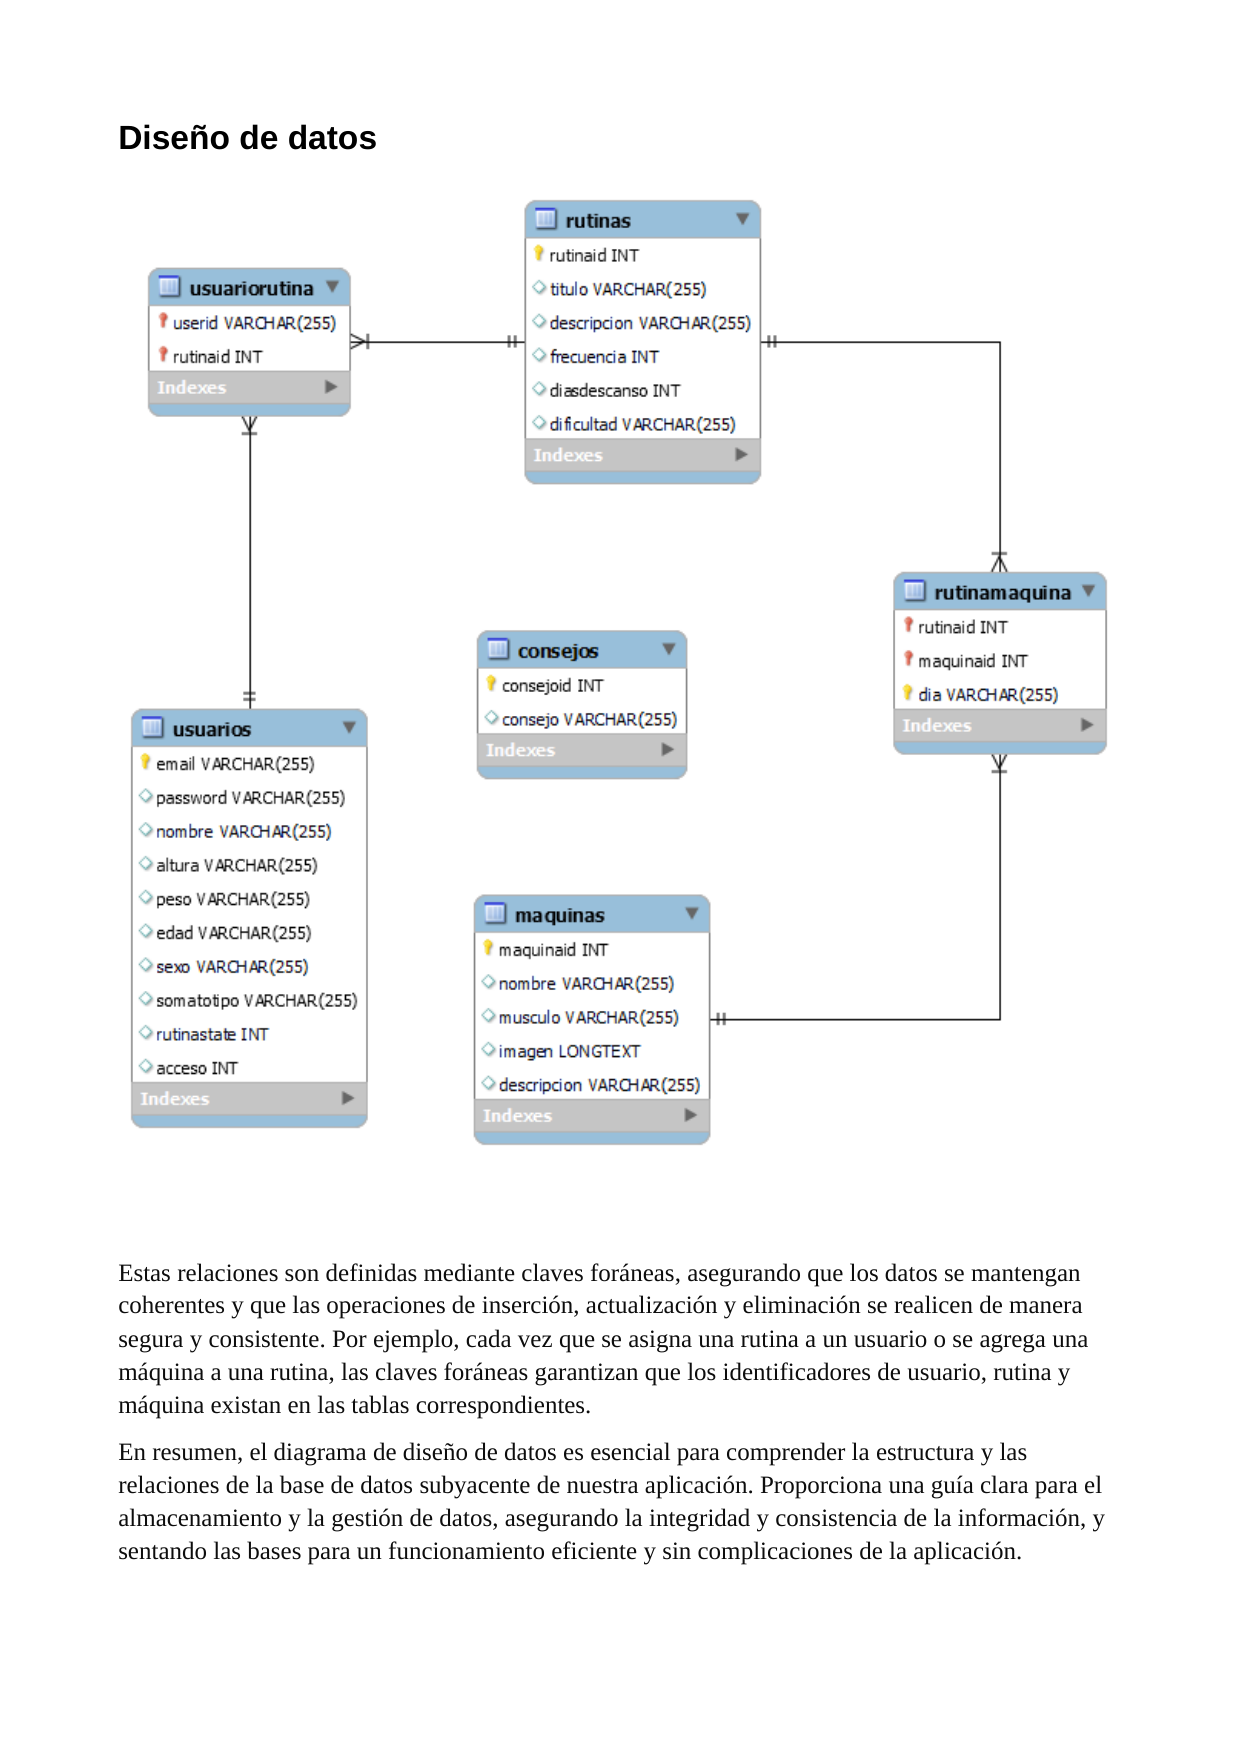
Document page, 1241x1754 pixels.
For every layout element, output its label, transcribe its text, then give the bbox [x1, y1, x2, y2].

picture [116, 185, 1121, 1159]
text En resumen, el diagrama de diseño de datos es esencial para comprender la estructura y las relaciones de la base de datos subyacente de nuestra aplicación. Proporciona una guía clara para el almacenamiento y la gestión de datos, asegurando la integridad y consistencia de la información, y sentando las bases para un funcionamiento eficiente y sin complicaciones de la aplicación. [118, 1437, 1122, 1565]
subtitle Diseño de datos [118, 118, 1122, 157]
text Estas relaciones son definidas mediante claves foráneas, asegurando que los datos se mantengan coherentes y que las operaciones de inserción, actualización y eliminación se realicen de manera segura y consistente. Por ejemplo, cada vez que se asigna una rutina a un usuario o se agrega una máquina a una rutina, las claves foráneas garantizan que los identificadores de usuario, rutina y máquina existan en las tablas correspondientes. [118, 1258, 1122, 1418]
